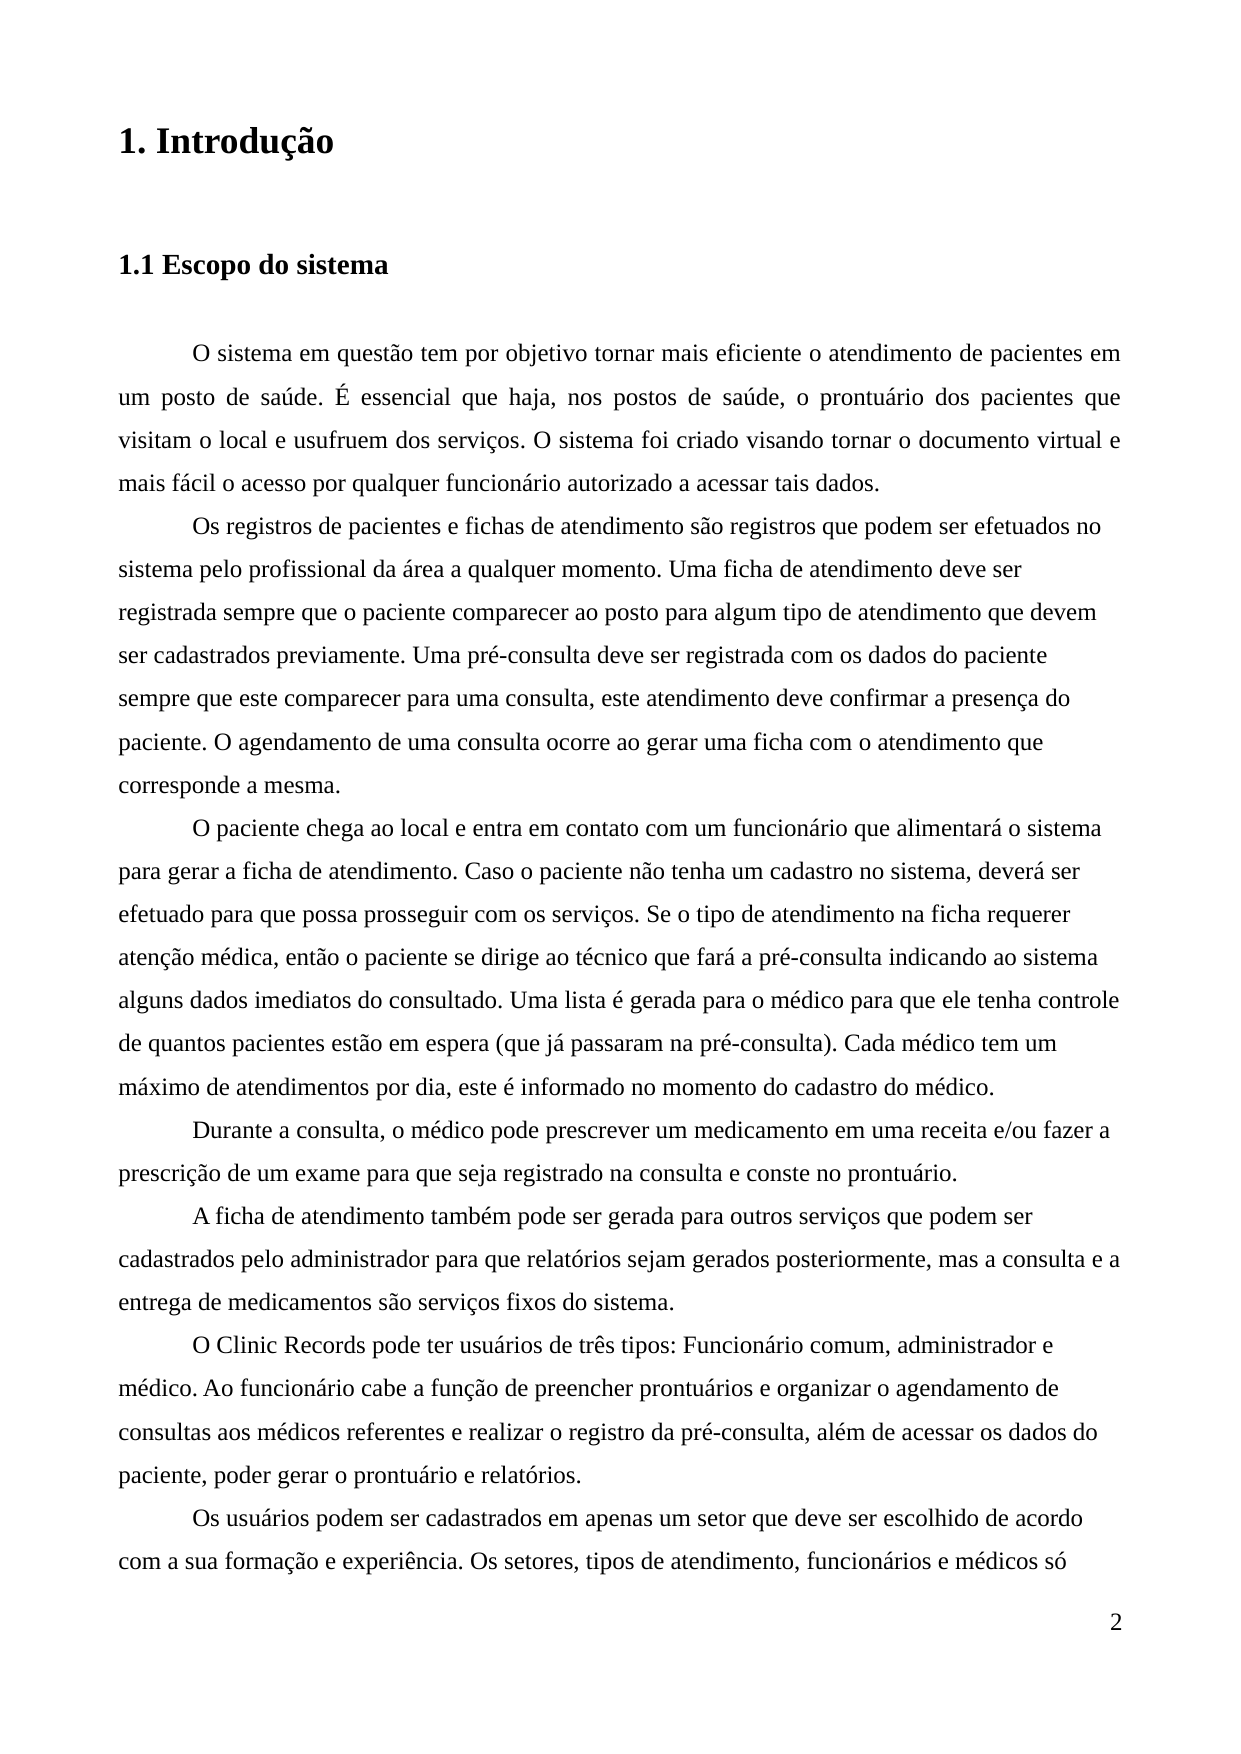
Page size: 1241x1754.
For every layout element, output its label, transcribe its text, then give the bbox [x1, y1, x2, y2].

text Durante a consulta, o médico pode prescrever um medicamento em uma receita e/ou fazer a prescrição de um exame para que seja registrado na consulta e conste no prontuário. [118, 1115, 1122, 1187]
text Os registros de pacientes e fichas de atendimento são registros que podem ser efetuados no sistema pelo profissional da área a qualquer momento. Uma ficha de atendimento deve ser registrada sempre que o paciente comparecer ao posto para algum tipo de atendimento que devem ser cadastrados previamente. Uma pré-consulta deve ser registrada com os dados do paciente sempre que este comparecer para uma consulta, este atendimento deve confirmar a presença do paciente. O agendamento de uma consulta ocorre ao gerar uma ficha com o atendimento que corresponde a mesma. [118, 511, 1122, 798]
text O sistema em questão tem por objetivo tornar mais eficiente o atendimento de pacientes em um posto de saúde. É essencial que haja, nos postos de saúde, o prontuário dos pacientes que visitam o local e usufruem dos serviços. O sistema foi criado visando tornar o documento virtual e mais fácil o acesso por qualquer funcionário autorizado a acessar tais dados. [118, 338, 1122, 497]
text Os usuários podem ser cadastrados em apenas um setor que deve ser escolhido de acordo com a sua formação e experiência. Os setores, tipos de atendimento, funcionários e médicos só [118, 1503, 1122, 1575]
text A ficha de atendimento também pode ser gerada para outros serviços que podem ser cadastrados pelo administrador para que relatórios sejam gerados posteriormente, mas a consulta e a entrega de medicamentos são serviços fixos do sistema. [118, 1201, 1122, 1316]
text O Clinic Records pode ter usuários de três tipos: Funcionário comum, administrador e médico. Ao funcionário cabe a função de preencher prontuários e organizar o agendamento de consultas aos médicos referentes e realizar o registro da pré-consulta, além de acessar os dados do paciente, poder gerar o prontuário e relatórios. [118, 1330, 1122, 1488]
text 1. Introdução [118, 118, 1122, 161]
text O paciente chega ao local e entra em contato com um funcionário que alimentará o sistema para gerar a ficha de atendimento. Caso o paciente não tenha um cadastro no sistema, deverá ser efetuado para que possa prosseguir com os serviços. Se o tipo de atendimento na ficha requerer atenção médica, então o paciente se dirige ao técnico que fará a pré-consulta indicando ao sistema alguns dados imediatos do consultado. Uma lista é gerada para o médico para que ele tenha controle de quantos pacientes estão em espera (que já passaram na pré-consulta). Cada médico tem um máximo de atendimentos por dia, este é informado no momento do cadastro do médico. [118, 813, 1122, 1100]
text 1.1 Escopo do sistema [118, 247, 1122, 281]
